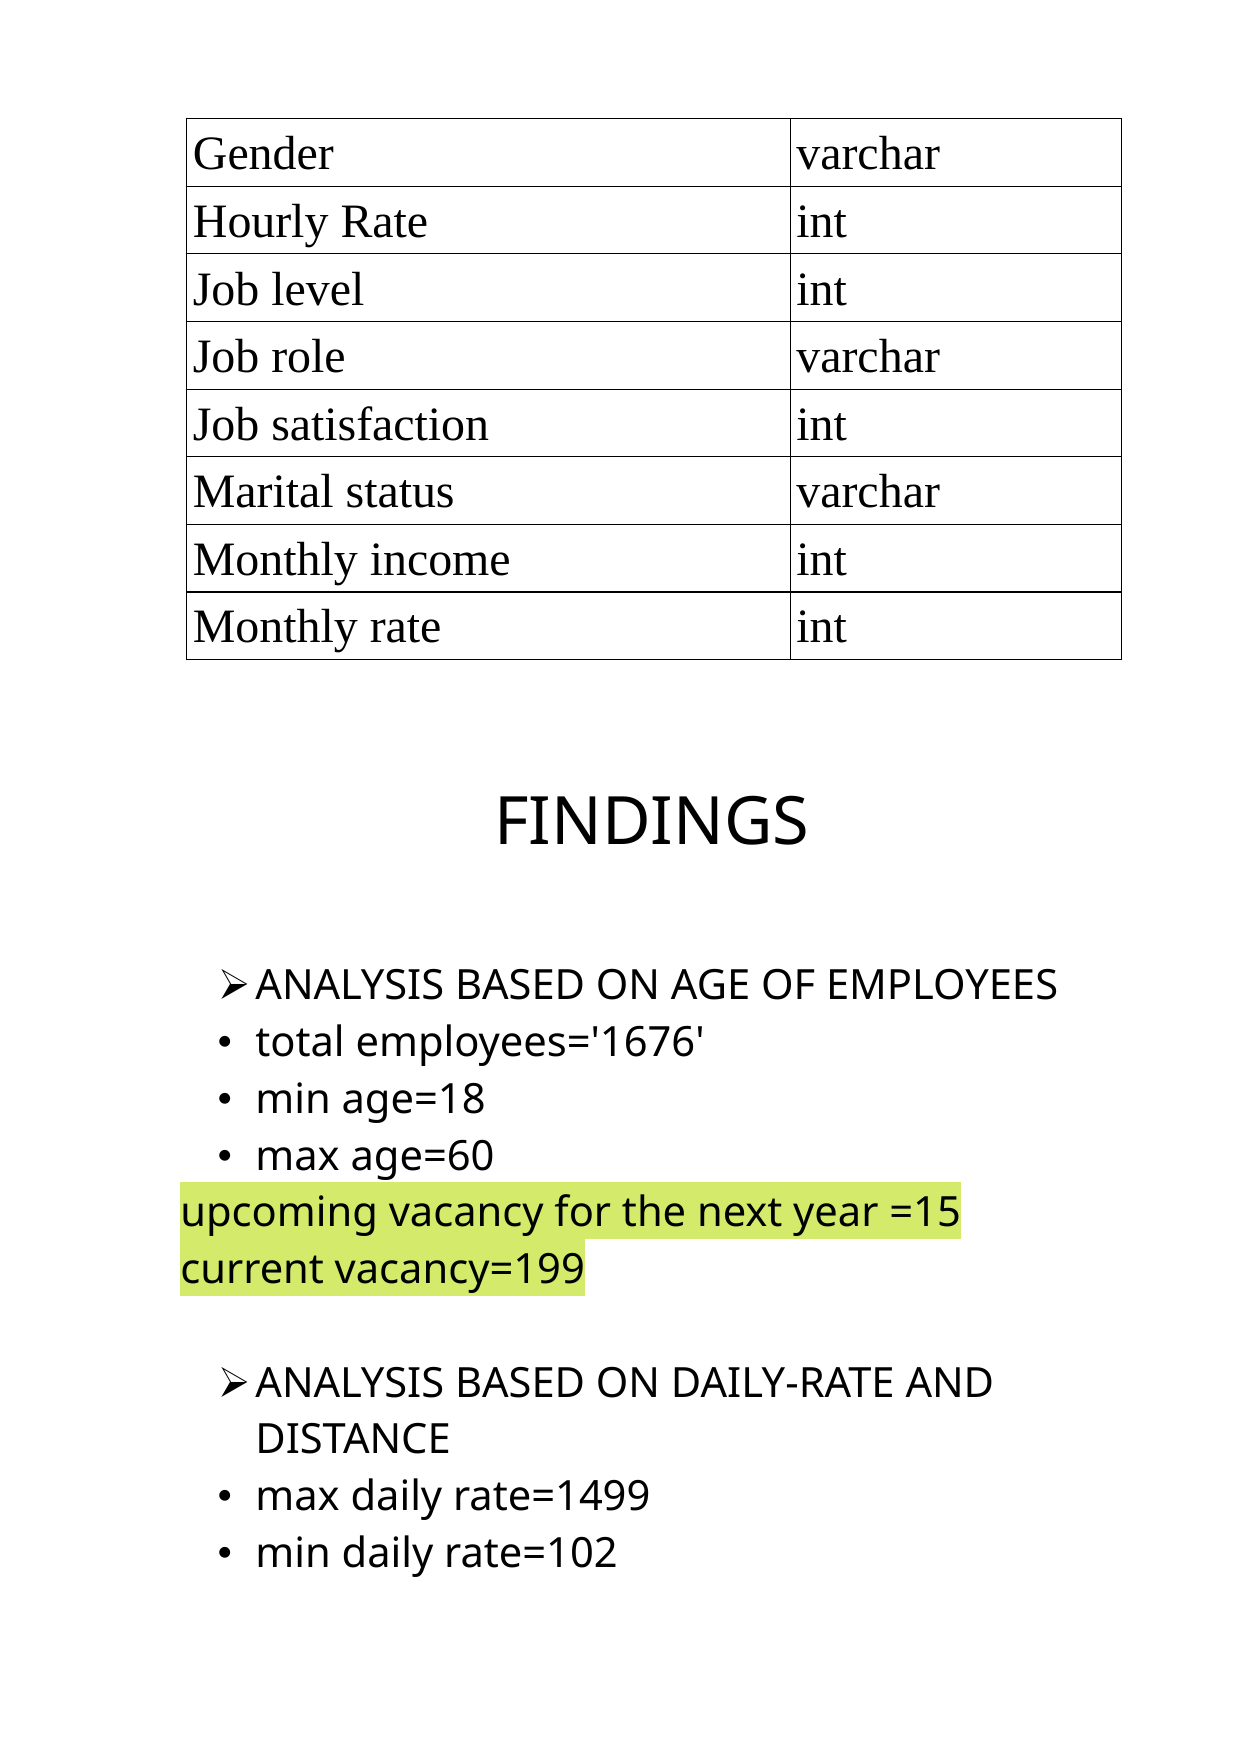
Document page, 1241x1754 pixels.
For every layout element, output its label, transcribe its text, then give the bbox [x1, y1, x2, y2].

table_cell Marital status [187, 457, 790, 524]
text current vacancy=199 [180, 1239, 1123, 1296]
table_cell Job role [187, 322, 790, 388]
table_cell int [791, 593, 1121, 659]
table_cell Job level [187, 254, 790, 321]
list max age=60 [218, 1126, 1123, 1182]
table_cell int [791, 254, 1121, 321]
list min age=18 [218, 1069, 1123, 1126]
table_cell Gender [187, 119, 790, 186]
list max daily rate=1499 [218, 1466, 1123, 1523]
table_cell int [791, 525, 1121, 591]
table_cell varchar [791, 322, 1121, 388]
list min daily rate=102 [218, 1523, 1123, 1580]
list total employees='1676' [218, 1012, 1123, 1069]
table_cell Job satisfaction [187, 390, 790, 456]
table_cell Monthly rate [187, 593, 790, 659]
table_cell int [791, 390, 1121, 456]
table_cell varchar [791, 457, 1121, 524]
table_cell int [791, 187, 1121, 253]
list ANALYSIS BASED ON DAILY-RATE AND DISTANCE [218, 1353, 1123, 1466]
text upcoming vacancy for the next year =15 [180, 1182, 1123, 1239]
text FINDINGS [180, 773, 1123, 864]
table_cell varchar [791, 119, 1121, 186]
table_cell Monthly income [187, 525, 790, 591]
table_cell Hourly Rate [187, 187, 790, 253]
list ANALYSIS BASED ON AGE OF EMPLOYEES [218, 955, 1123, 1012]
